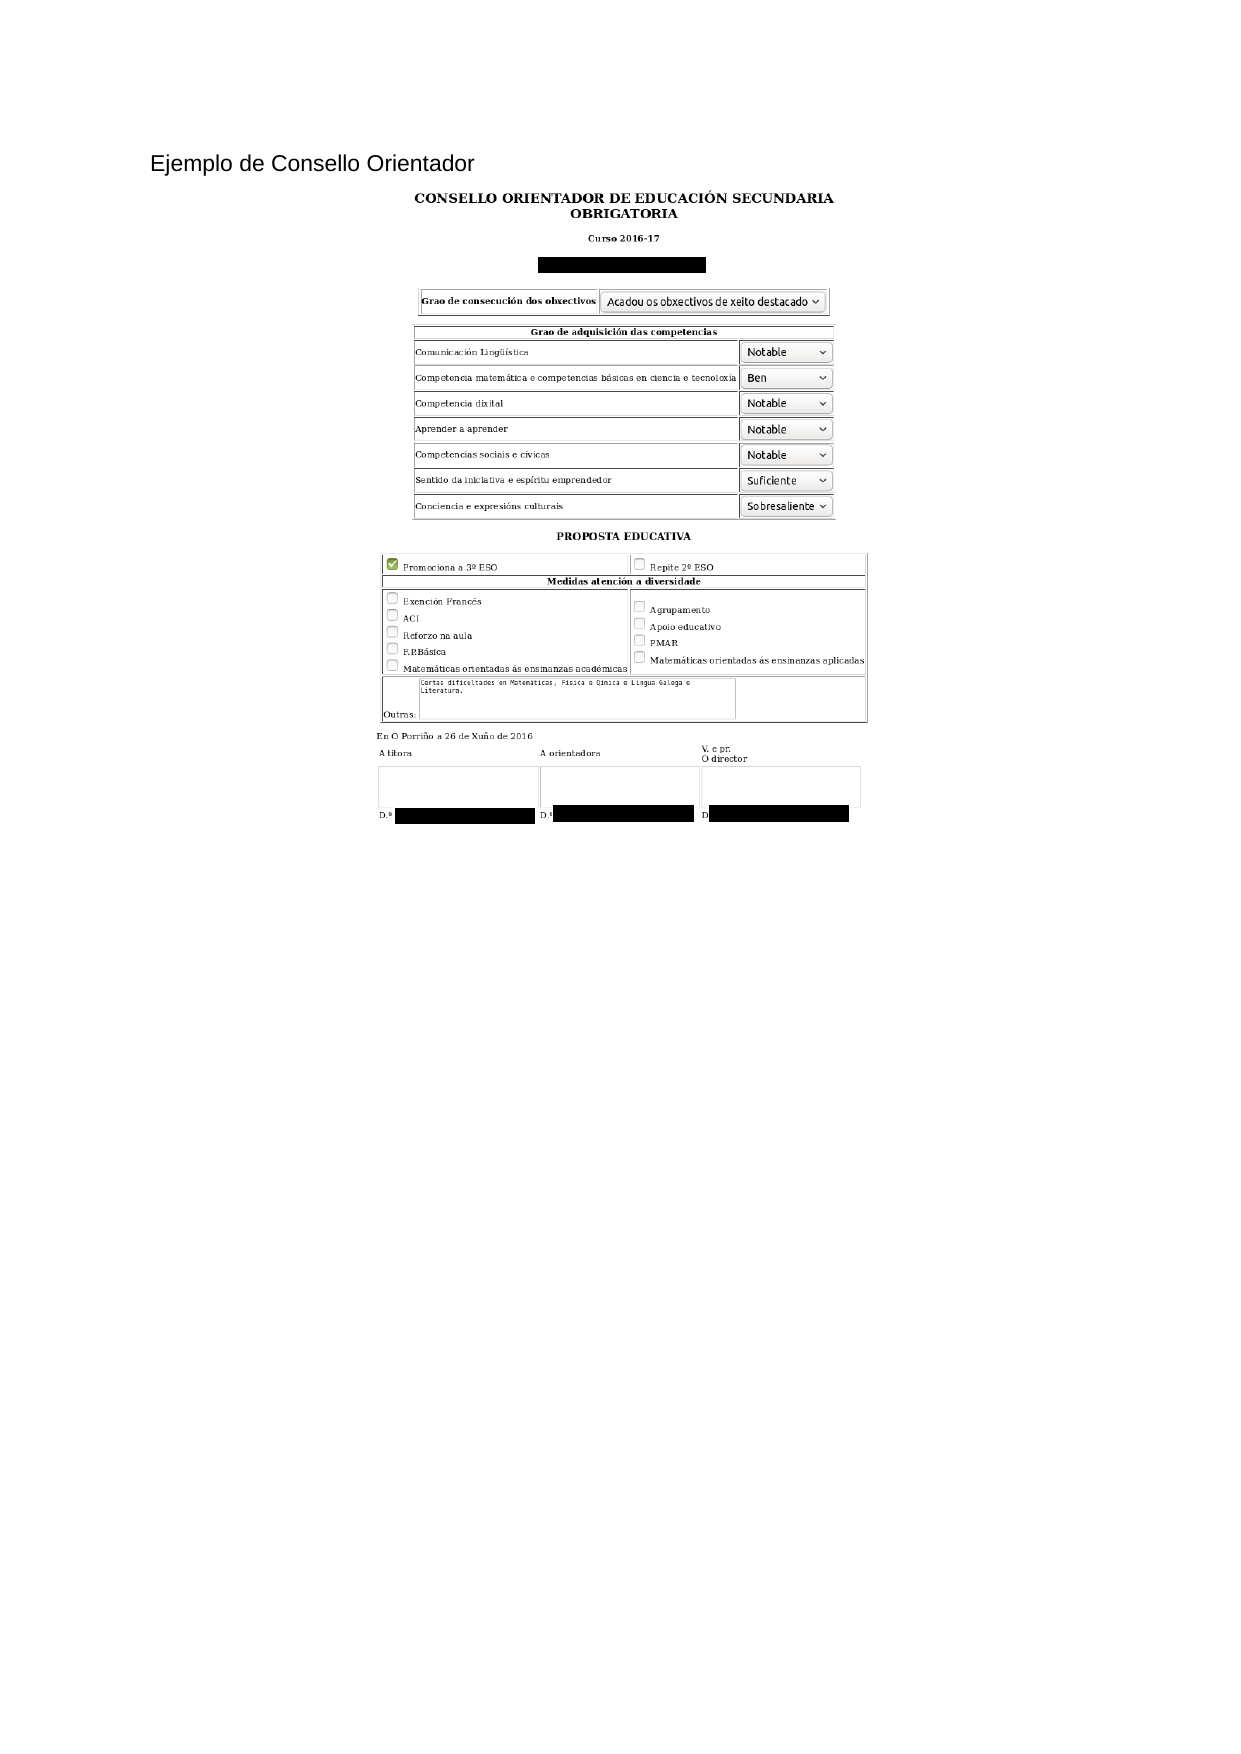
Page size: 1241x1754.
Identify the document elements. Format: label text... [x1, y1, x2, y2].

text Ejemplo de Consello Orientador [150, 150, 1090, 176]
picture [363, 180, 878, 831]
